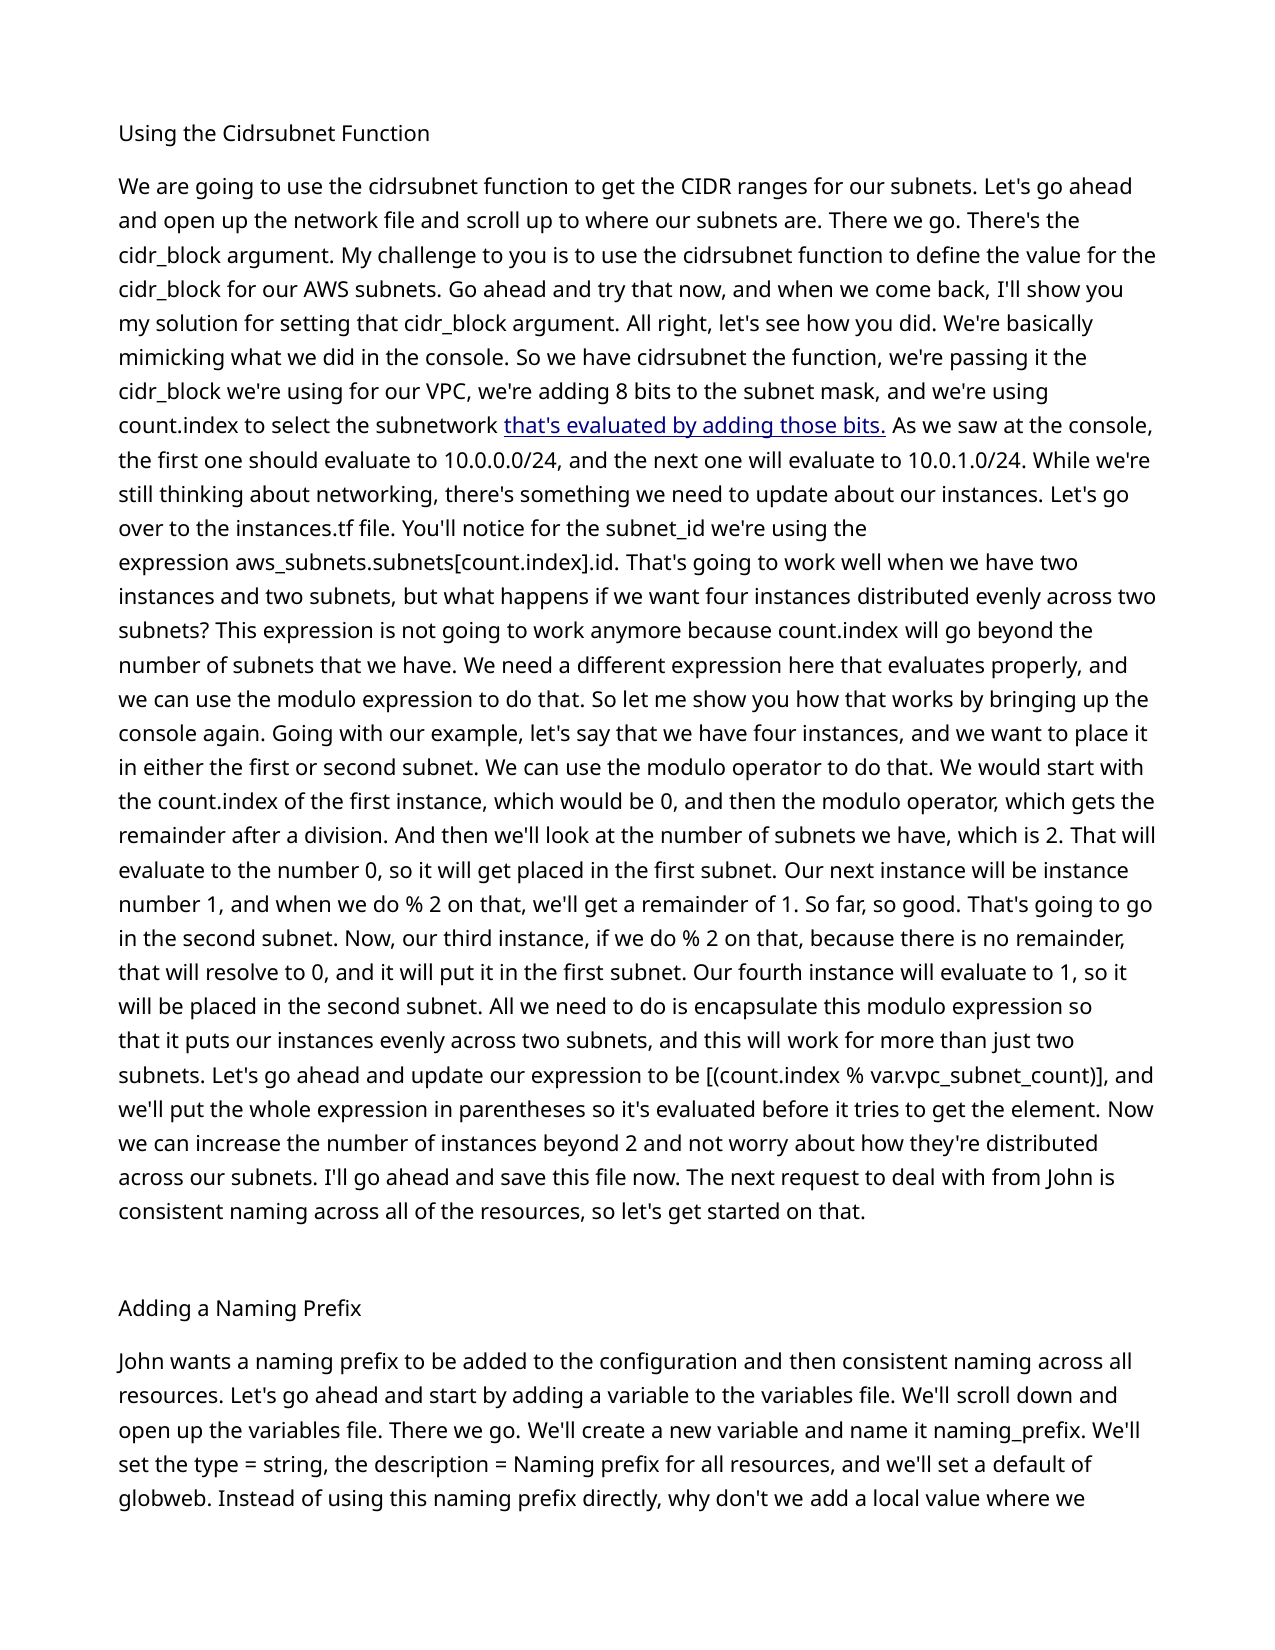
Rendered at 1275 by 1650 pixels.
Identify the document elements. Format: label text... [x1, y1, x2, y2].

subtitle Using the Cidrsubnet Function [118, 118, 1157, 148]
text John wants a naming prefix to be added to the configuration and then consistent naming across all resources. Let's go ahead and start by adding a variable to the variables file. We'll scroll down and open up the variables file. There we go. We'll create a new variable and name it naming_prefix. We'll set the type = string, the description = Naming prefix for all resources, and we'll set a default of globweb. Instead of using this naming prefix directly, why don't we add a local value where we [118, 1346, 1157, 1513]
subtitle Adding a Naming Prefix [118, 1293, 1157, 1323]
text We are going to use the cidrsubnet function to get the CIDR ranges for our subnets. Let's go ahead and open up the network file and scroll up to where our subnets are. There we go. There's the cidr_block argument. My challenge to you is to use the cidrsubnet function to define the value for the cidr_block for our AWS subnets. Go ahead and try that now, and when we come back, I'll show you my solution for setting that cidr_block argument. All right, let's see how you did. We're basically mimicking what we did in the console. So we have cidrsubnet the function, we're passing it the cidr_block we're using for our VPC, we're adding 8 bits to the subnet mask, and we're using count.index to select the subnetwork that's evaluated by adding those bits. As we saw at the console, the first one should evaluate to 10.0.0.0/24, and the next one will evaluate to 10.0.1.0/24. While we're still thinking about networking, there's something we need to update about our instances. Let's go over to the instances.tf file. You'll notice for the subnet_id we're using the expression aws_subnets.subnets[count.index].id. That's going to work well when we have two instances and two subnets, but what happens if we want four instances distributed evenly across two subnets? This expression is not going to work anymore because count.index will go beyond the number of subnets that we have. We need a different expression here that evaluates properly, and we can use the modulo expression to do that. So let me show you how that works by bringing up the console again. Going with our example, let's say that we have four instances, and we want to place it in either the first or second subnet. We can use the modulo operator to do that. We would start with the count.index of the first instance, which would be 0, and then the modulo operator, which gets the remainder after a division. And then we'll look at the number of subnets we have, which is 2. That will evaluate to the number 0, so it will get placed in the first subnet. Our next instance will be instance number 1, and when we do % 2 on that, we'll get a remainder of 1. So far, so good. That's going to go in the second subnet. Now, our third instance, if we do % 2 on that, because there is no remainder, that will resolve to 0, and it will put it in the first subnet. Our fourth instance will evaluate to 1, so it will be placed in the second subnet. All we need to do is encapsulate this modulo expression so that it puts our instances evenly across two subnets, and this will work for more than just two subnets. Let's go ahead and update our expression to be [(count.index % var.vpc_subnet_count)], and we'll put the whole expression in parentheses so it's evaluated before it tries to get the element. Now we can increase the number of instances beyond 2 and not worry about how they're distributed across our subnets. I'll go ahead and save this file now. The next request to deal with from John is consistent naming across all of the resources, so let's get started on that. [118, 171, 1157, 1226]
